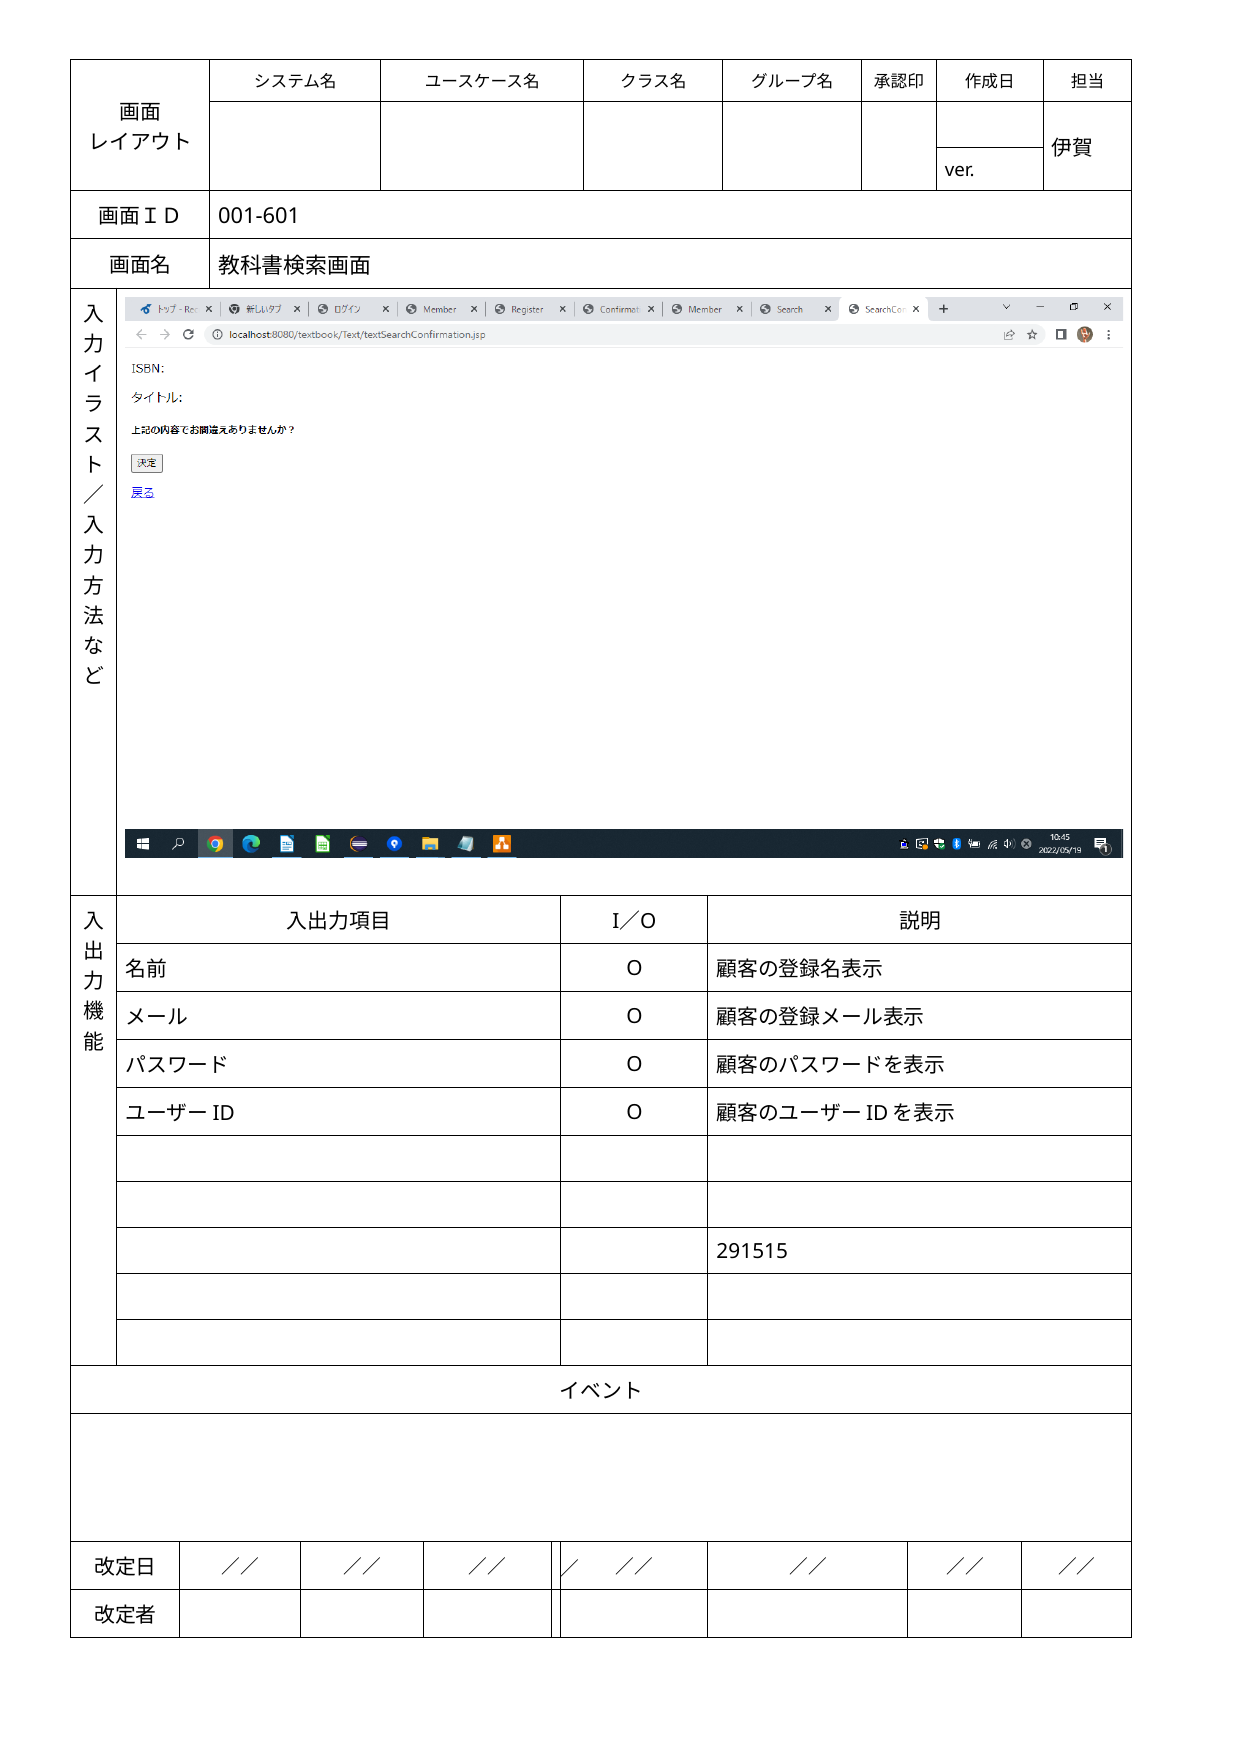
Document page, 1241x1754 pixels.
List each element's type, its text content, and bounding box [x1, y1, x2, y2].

table_cell [708, 1136, 1131, 1181]
picture [125, 297, 1124, 858]
table_cell ／／ [424, 1542, 551, 1589]
table_cell [937, 102, 1043, 147]
table_cell 画面ＩＤ [71, 191, 209, 238]
table_header システム名 [210, 60, 380, 101]
table_cell [708, 1590, 907, 1637]
table_cell [424, 1590, 551, 1637]
table_cell [180, 1590, 300, 1637]
table_header 担当 [1044, 60, 1131, 101]
table_header クラス名 [584, 60, 722, 101]
table_cell 入力イラスト／入力方法など [71, 289, 116, 895]
table_cell [584, 102, 722, 190]
table_cell [117, 1274, 560, 1319]
table_cell [723, 102, 861, 190]
table_cell [908, 1590, 1021, 1637]
table_cell O [561, 992, 707, 1039]
table_cell 入出力機能 [71, 896, 116, 1365]
table_cell ／／ [180, 1542, 300, 1589]
table_cell 改定者 [71, 1590, 179, 1637]
table_header ユースケース名 [381, 60, 583, 101]
table_cell ／／ [561, 1542, 707, 1589]
table_cell I／O [561, 896, 707, 943]
table_cell [210, 102, 380, 190]
table_header 画面 レイアウト [71, 60, 209, 190]
table_cell [381, 102, 583, 190]
table_cell 名前 [117, 944, 560, 991]
table_cell 説明 [708, 896, 1131, 943]
table_cell [117, 1136, 560, 1181]
table_cell 顧客のパスワードを表示 [708, 1040, 1131, 1087]
table_cell 伊賀 [1044, 102, 1131, 190]
table_cell ／／ [708, 1542, 907, 1589]
table_cell [561, 1182, 707, 1227]
table_cell [117, 289, 1131, 895]
table_cell ユーザーID [117, 1088, 560, 1134]
table_cell [708, 1320, 1131, 1365]
table_header グループ名 [723, 60, 861, 101]
table_header 作成日 [937, 60, 1043, 101]
table_cell [561, 1228, 707, 1273]
table_cell [71, 1414, 1131, 1541]
table_cell 改定日 [71, 1542, 179, 1589]
table_cell O [561, 1040, 707, 1087]
table_cell 001-601 [210, 191, 1131, 238]
table_cell ／／ [301, 1542, 423, 1589]
table_cell [862, 102, 936, 190]
table_cell [561, 1274, 707, 1319]
table_cell [117, 1320, 560, 1365]
table_cell 231212 [708, 1228, 1131, 1273]
table_cell O [561, 944, 707, 991]
table_cell [708, 1182, 1131, 1227]
table_cell 画面名 [71, 239, 209, 288]
table_cell ／／ [1022, 1542, 1131, 1589]
table_cell [708, 1274, 1131, 1319]
table_cell ／／ [908, 1542, 1021, 1589]
table_cell 顧客の登録名表示 [708, 944, 1131, 991]
table_cell [117, 1182, 560, 1227]
table_cell [552, 1590, 560, 1637]
table_cell ／／ [552, 1542, 560, 1589]
table_cell [117, 1228, 560, 1273]
table_cell イベント [71, 1366, 1131, 1413]
table_cell [1022, 1590, 1131, 1637]
table_cell ver. [937, 148, 1043, 190]
table_header 承認印 [862, 60, 936, 101]
table_cell 教科書検索画面 [210, 239, 1131, 288]
table_cell [301, 1590, 423, 1637]
table_cell [561, 1320, 707, 1365]
table_cell [561, 1590, 707, 1637]
table_cell O [561, 1088, 707, 1134]
table_cell 入出力項目 [117, 896, 560, 943]
table_cell パスワード [117, 1040, 560, 1087]
table_cell 顧客の登録メール表示 [708, 992, 1131, 1039]
table_cell 顧客のユーザーIDを表示 [708, 1088, 1131, 1134]
table_cell [561, 1136, 707, 1181]
table_cell メール [117, 992, 560, 1039]
